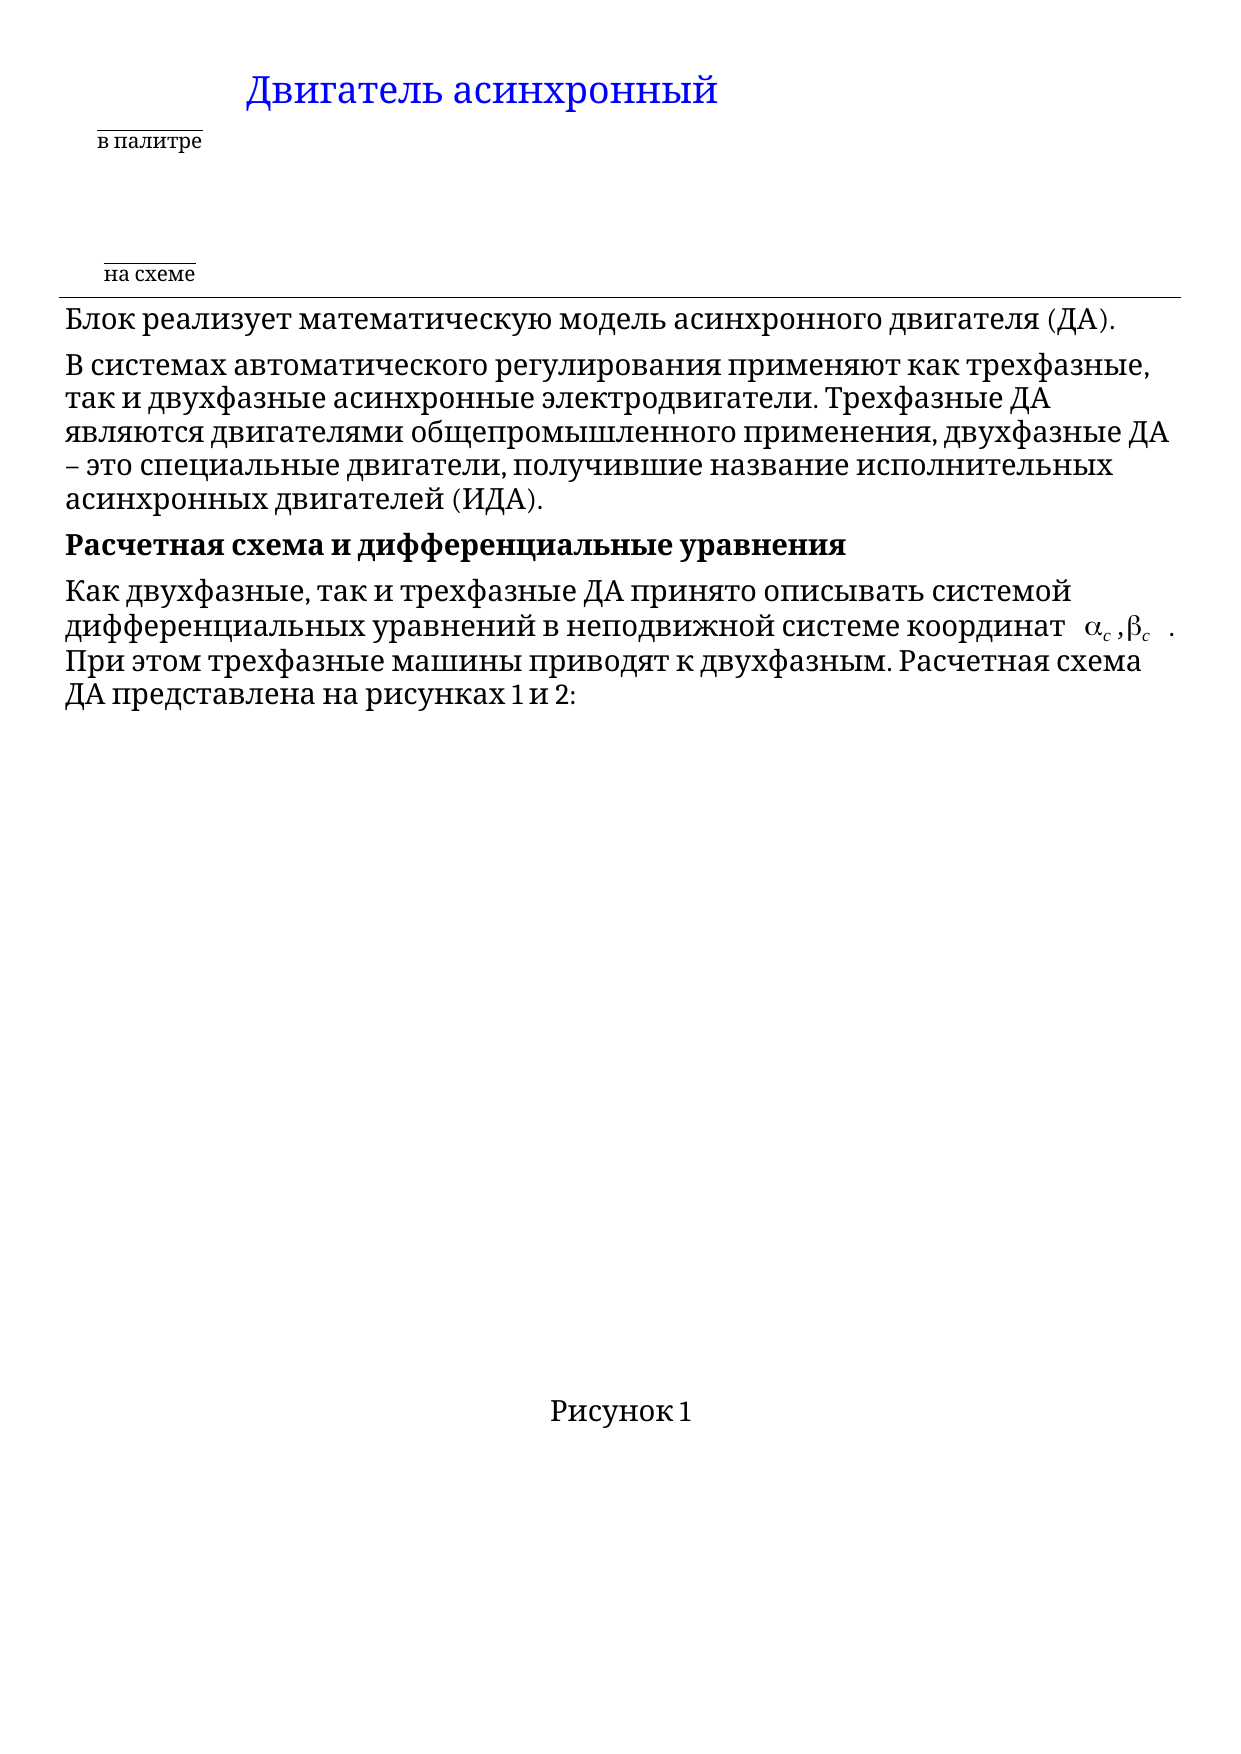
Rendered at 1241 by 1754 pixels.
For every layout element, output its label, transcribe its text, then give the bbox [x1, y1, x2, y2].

table_cell [240, 164, 1181, 257]
table_cell [240, 257, 1181, 297]
table_cell [59, 164, 240, 257]
table_cell на схеме [59, 257, 240, 297]
table_header [59, 59, 240, 124]
table_cell Блок реализует математическую модель асинхронного двигателя (ДА). В системах автоматического регулирования применяют как трехфазные, так и двухфазные асинхронные электродвигатели. Трехфазные ДА являются двигателями общепромышленного применения, двухфазные ДА – это специальные двигатели, получившие название исполнительных асинхронных двигателей (ИДА). Расчетная схема и дифференциальные уравнения Как двухфазные, так и трехфазные ДА принято описывать системой дифференциальных уравнений в неподвижной системе координат. При этом трехфазные машины приводят к двухфазным. Расчетная схема ДА представлена на рисунках 1 и 2: Рисунок 1 Рисунок 2 Система дифференциальных уравнении ДА для неподвижной системы координат, связанной со статором, и вращающейся системы координат, связанной с ротором, имеет вид: (1) где– активные сопротивления обмоток статора и ротора; – потокосцепления статора и ротора по осямисоответственно. ЭДС вращения, вводимые в уравнения обмоток ротора, определяются как (2) где– частота вращения ротора,– число пар полюсов,– частота вращения электромагнитного поля (частота питающего напряжения),. Потокосцепления обмоток машины равны: (3) где– коэффициенты самоиндукции обмоток статора и ротора, – коэффициент взаимоиндукции между контурами статора и ротора при совпадении их осей. Решая систему линейных уравнений (3), получаем: (4) Уравнение равновесия моментов: (5) (6) s — коэффициент скольжения вектора скорости вращения ротора относительно вектора вращающегося магнитного поля. При записи через потокосцепления и токи, электромагнитный момент для двухфазного ДА равен: (7) Электромагнитный момент для трехфазного ДА равен (8) Уравнения состояния асинхронного электродвигателя Результирующий магнитный поток, созданный какой-либо обмоткой обобщенной машины принято подразделять на основной магнитный поток и поток рассеяния, например, поток, созданный обмоткой статора, равен, где– основной магнитный поток, – поток рассеяния. Соответственно индуктивности обмоток можно разделить на основные и индуктивности рассеяния: (9) и индуктивные сопротивления: Введем равенство: или где– индуктивность цепи намагничивания; – индуктивное сопротивление цепи намагничивания; – индуктивность рассеяния обмотки статора; – приведенная индуктивность рассеяния обмотки ротора; – индуктивность основного потока обмотки статора; – приведенная индуктивность основного потока обмотки ротора; – приведенные взаимоиндуктивности обмоток. Систему уравнений ДА (1) – (7) запишем в форме Коши, одновременно заменяя токи обмоток через функции потокосцеплений, а индуктивности обмоток через основные и индуктивности рассеяния. Из системы уравнений (3) находим: (10) Заменяя токи в выражении (7) получаем (11) где– число фаз питающего напряжения. Подставляем полученные значения токов и момента в уравнения (1) и (4), обозначая, имеем (12) Уравнения (12) можно рассматривать как уравнения состояния ДА. В качестве переменных состояния здесь выступают проекции потокосцеплений на ортогональные оси, угловая скорость вращения ротора и угол поворота ротора. Внешними воздействиями на двигатель являются напряжения статора (образующие вектор управления) и момент сил сопротивления. Блок имеет 3 входных и 3 выходных сигнала. Входные сигналы: Напряжение на обмотке статорав неподвижной системе координат, В. Напряжение на обмотке статорав неподвижной системе координат, В. Возмущающий момент , Н·м. Выходные сигналы: Угол поворота вала, рад. Угловая скорость (частота) вращения , рад/с. Электромеханический момент на валу ротора двигателя, Н·м; Дополнительно на третий выход можно выводить: Ток в обмотке статора, А. Ток в обмотке статора, А. Свойства: Сопротивление цепи статора, Ом; Сопротивление цепи ротора, Ом; Индуктивность цепи статора, Гн; Индуктивность цепи ротора, Гн; Взаимная индуктивность, Гн; Момент инерции, приведённый к валу ротора, кг·м2. Число полюсов, шт. Число фаз питающего напряжения, шт. Начальный угол поворота ротора, рад. Начальная частота вращения ротора, рад/c. Начальное потокосцепление в обмотке q статора, В·с. Начальное потокосцепление в обмотке q ротора, В·с. Начальное потокосцепление в обмотке d статора, В·с. Начальное потокосцепление в обмотке d ротора, В·с. Дополнительный вывод. [59, 298, 1181, 1446]
table_cell в палитре [59, 124, 240, 164]
table_cell [240, 124, 1181, 164]
table_header Двигатель асинхронный [240, 59, 1181, 124]
